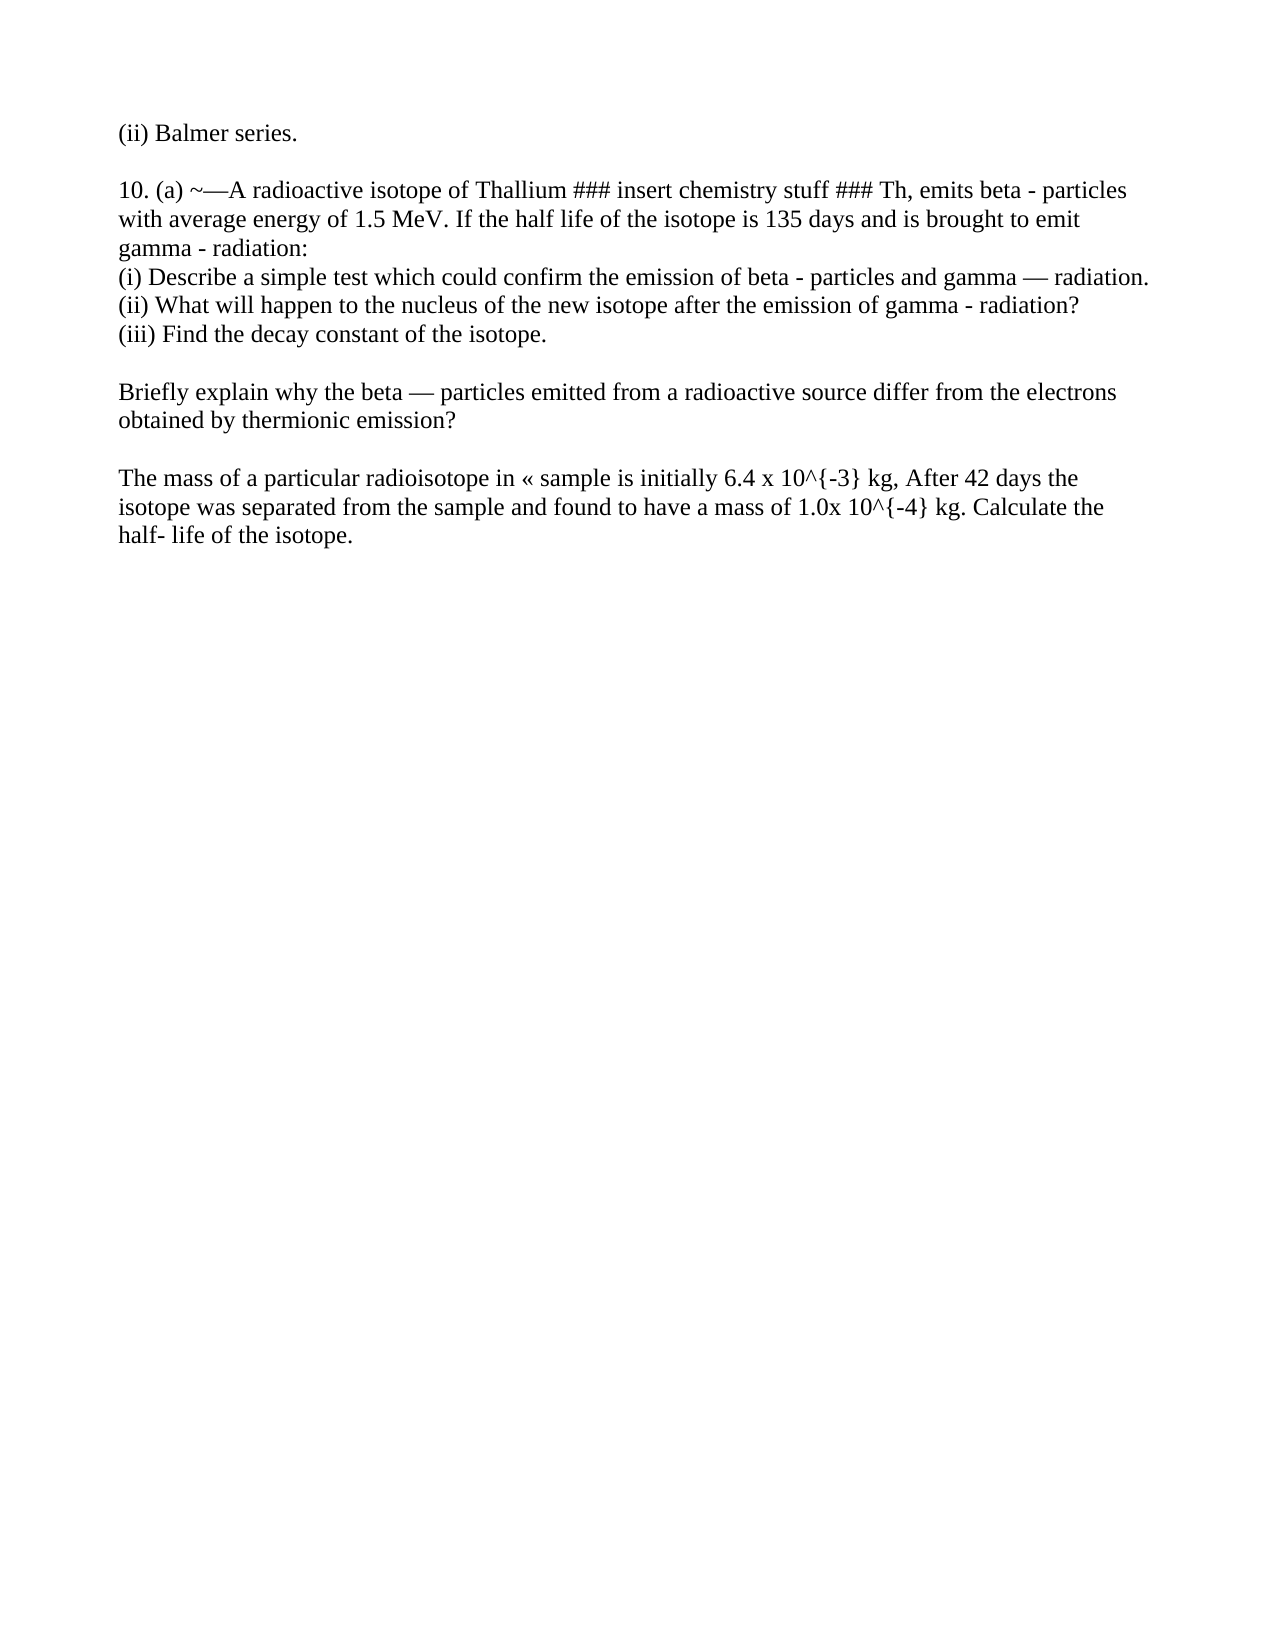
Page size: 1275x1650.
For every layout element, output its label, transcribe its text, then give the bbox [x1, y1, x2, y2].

text (iii) Find the decay constant of the isotope. [118, 319, 1157, 348]
text The mass of a particular radioisotope in « sample is initially 6.4 x 10^{-3} kg, After 42 days the isotope was separated from the sample and found to have a mass of 1.0x 10^{-4} kg. Calculate the half- life of the isotope. [118, 463, 1157, 549]
text (ii) Balmer series. [118, 118, 1157, 147]
text Briefly explain why the beta — particles emitted from a radioactive source differ from the electrons obtained by thermionic emission? [118, 377, 1157, 434]
text 10. (a) ~—A radioactive isotope of Thallium ### insert chemistry stuff ### Th, emits beta - particles with average energy of 1.5 MeV. If the half life of the isotope is 135 days and is brought to emit gamma - radiation: [118, 176, 1157, 262]
text (i) Describe a simple test which could confirm the emission of beta - particles and gamma — radiation. [118, 262, 1157, 291]
text (ii) What will happen to the nucleus of the new isotope after the emission of gamma - radiation? [118, 291, 1157, 319]
